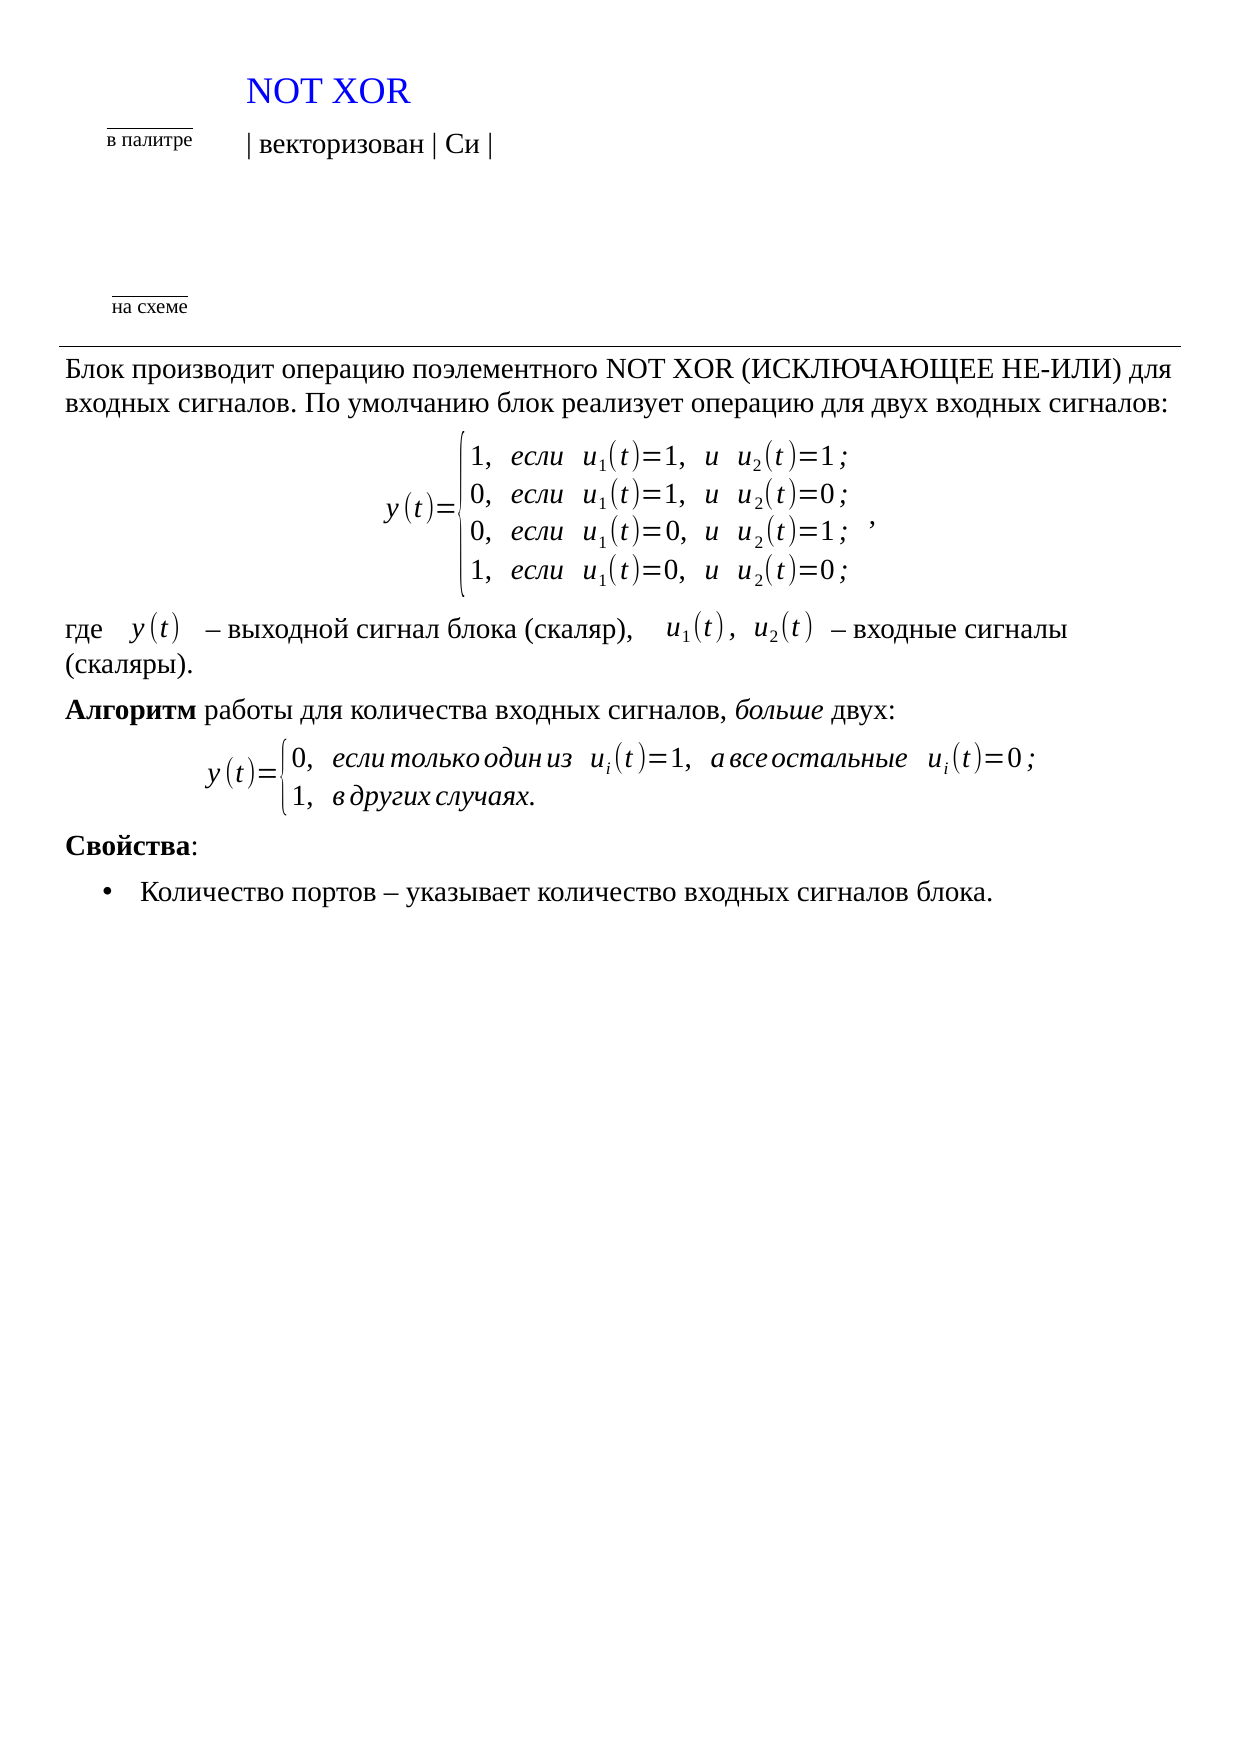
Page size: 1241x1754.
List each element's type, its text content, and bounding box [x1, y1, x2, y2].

table_cell | векторизован | Cи | [240, 121, 1181, 178]
table_cell на схеме [59, 288, 240, 346]
table_header NOT XOR [240, 59, 1181, 121]
table_cell [240, 288, 1181, 346]
table_cell Блок производит операцию поэлементного NOT XOR (ИСКЛЮЧАЮЩЕЕ НЕ-ИЛИ) для входных сигналов. По умолчанию блок реализует операцию для двух входных сигналов: , где – выходной сигнал блока (скаляр), – входные сигналы (скаляры). Алгоритм работы для количества входных сигналов, больше двух: Свойства: Количество портов – указывает количество входных сигналов блока. [59, 347, 1181, 926]
table_cell в палитре [59, 121, 240, 178]
table_cell [59, 178, 240, 288]
table_header [59, 59, 240, 121]
table_cell [240, 178, 1181, 288]
